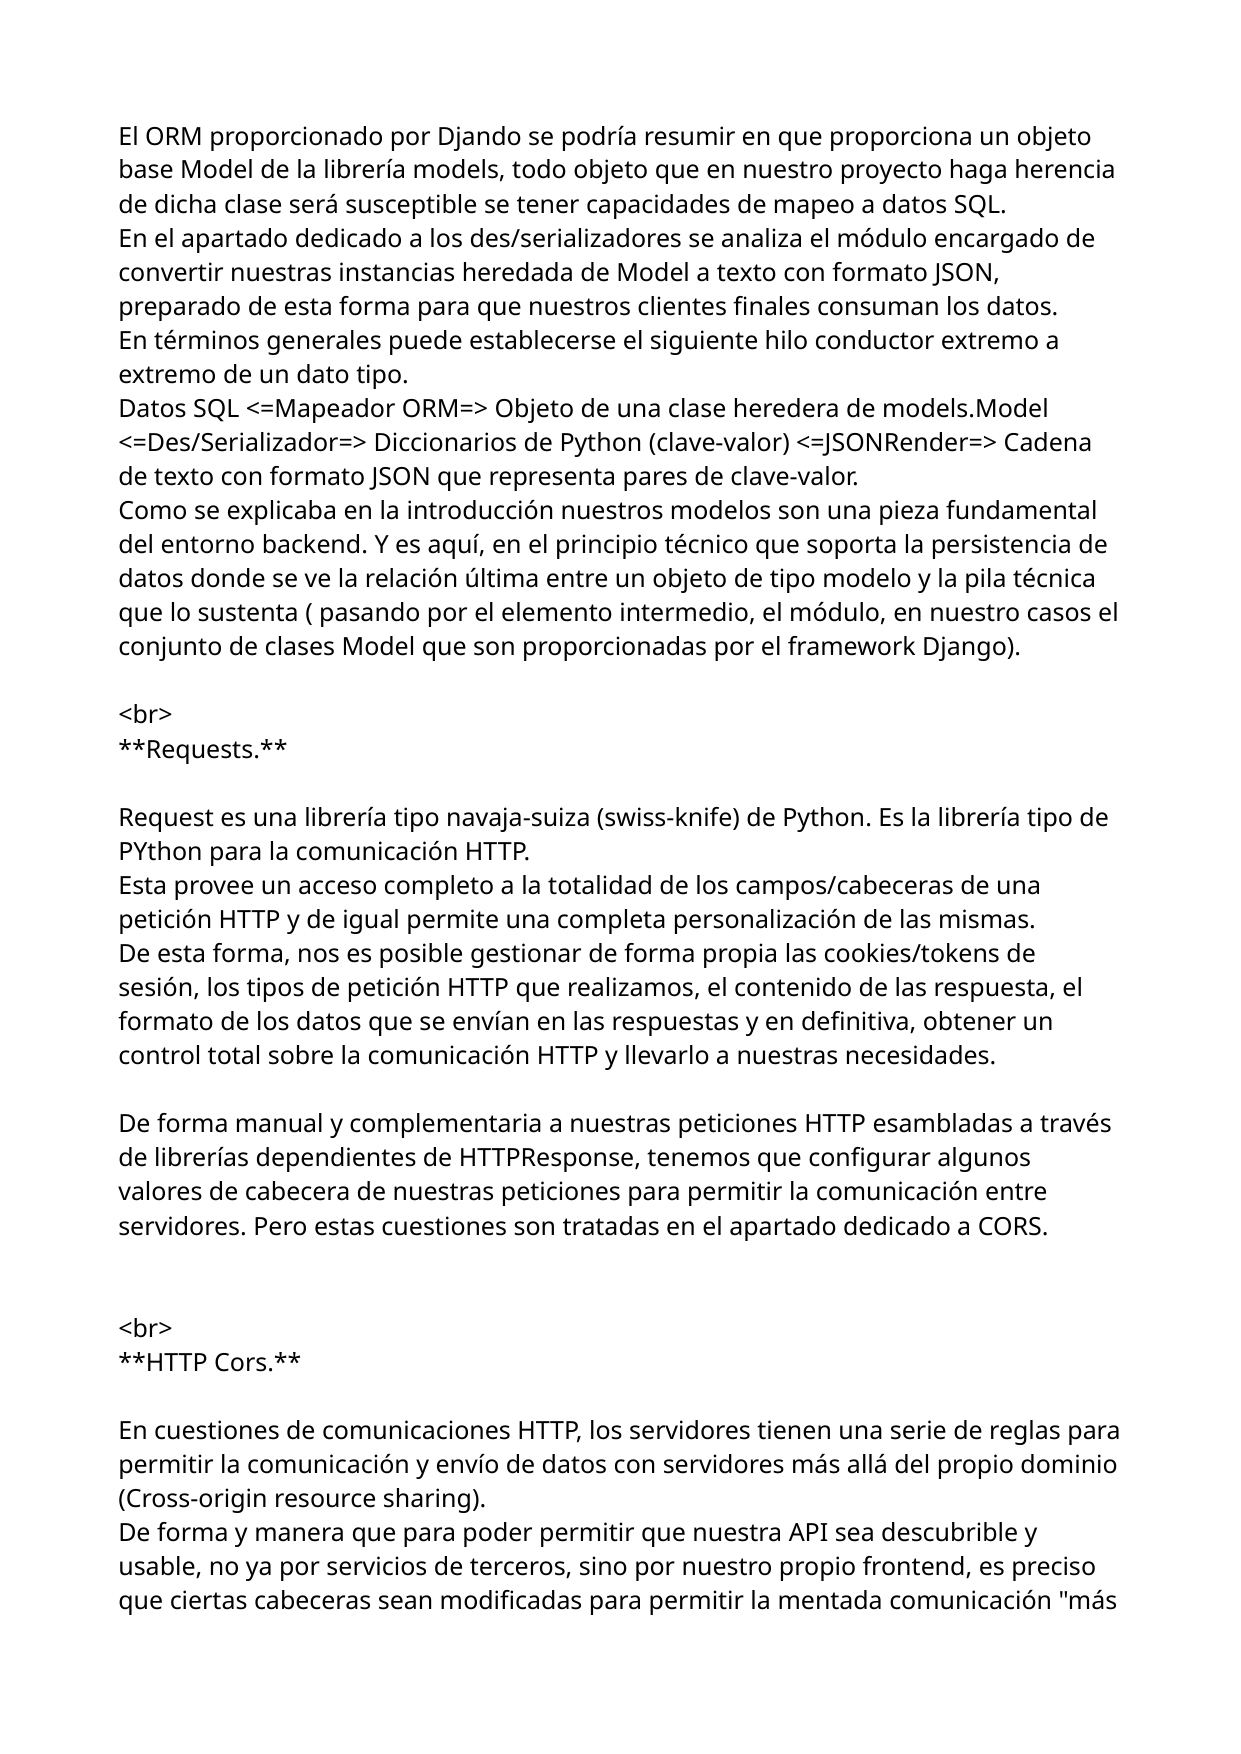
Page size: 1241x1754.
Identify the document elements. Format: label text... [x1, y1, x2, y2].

text Esta provee un acceso completo a la totalidad de los campos/cabeceras de una petición HTTP y de igual permite una completa personalización de las mismas. [118, 867, 1122, 936]
text En el apartado dedicado a los des/serializadores se analiza el módulo encargado de convertir nuestras instancias heredada de Model a texto con formato JSON, preparado de esta forma para que nuestros clientes finales consuman los datos. [118, 220, 1122, 322]
text En términos generales puede establecerse el siguiente hilo conductor extremo a extremo de un dato tipo. [118, 322, 1122, 391]
text El ORM proporcionado por Djando se podría resumir en que proporciona un objeto base Model de la librería models, todo objeto que en nuestro proyecto haga herencia de dicha clase será susceptible se tener capacidades de mapeo a datos SQL. [118, 118, 1122, 220]
text En cuestiones de comunicaciones HTTP, los servidores tienen una serie de reglas para permitir la comunicación y envío de datos con servidores más allá del propio dominio (Cross-origin resource sharing). [118, 1412, 1122, 1515]
text Request es una librería tipo navaja-suiza (swiss-knife) de Python. Es la librería tipo de PYthon para la comunicación HTTP. [118, 799, 1122, 867]
text **HTTP Cors.** [118, 1344, 1122, 1378]
text Como se explicaba en la introducción nuestros modelos son una pieza fundamental del entorno backend. Y es aquí, en el principio técnico que soporta la persistencia de datos donde se ve la relación última entre un objeto de tipo modelo y la pila técnica que lo sustenta ( pasando por el elemento intermedio, el módulo, en nuestro casos el conjunto de clases Model que son proporcionadas por el framework Django). [118, 493, 1122, 663]
text <br> [118, 697, 1122, 731]
text De forma y manera que para poder permitir que nuestra API sea descubrible y usable, no ya por servicios de terceros, sino por nuestro propio frontend, es preciso que ciertas cabeceras sean modificadas para permitir la mentada comunicación "más [118, 1515, 1122, 1617]
text De esta forma, nos es posible gestionar de forma propia las cookies/tokens de sesión, los tipos de petición HTTP que realizamos, el contenido de las respuesta, el formato de los datos que se envían en las respuestas y en definitiva, obtener un control total sobre la comunicación HTTP y llevarlo a nuestras necesidades. [118, 936, 1122, 1072]
text <br> [118, 1310, 1122, 1344]
text Datos SQL <=Mapeador ORM=> Objeto de una clase heredera de models.Model <=Des/Serializador=> Diccionarios de Python (clave-valor) <=JSONRender=> Cadena de texto con formato JSON que representa pares de clave-valor. [118, 391, 1122, 493]
text **Requests.** [118, 731, 1122, 765]
text De forma manual y complementaria a nuestras peticiones HTTP esambladas a través de librerías dependientes de HTTPResponse, tenemos que configurar algunos valores de cabecera de nuestras peticiones para permitir la comunicación entre servidores. Pero estas cuestiones son tratadas en el apartado dedicado a CORS. [118, 1106, 1122, 1242]
